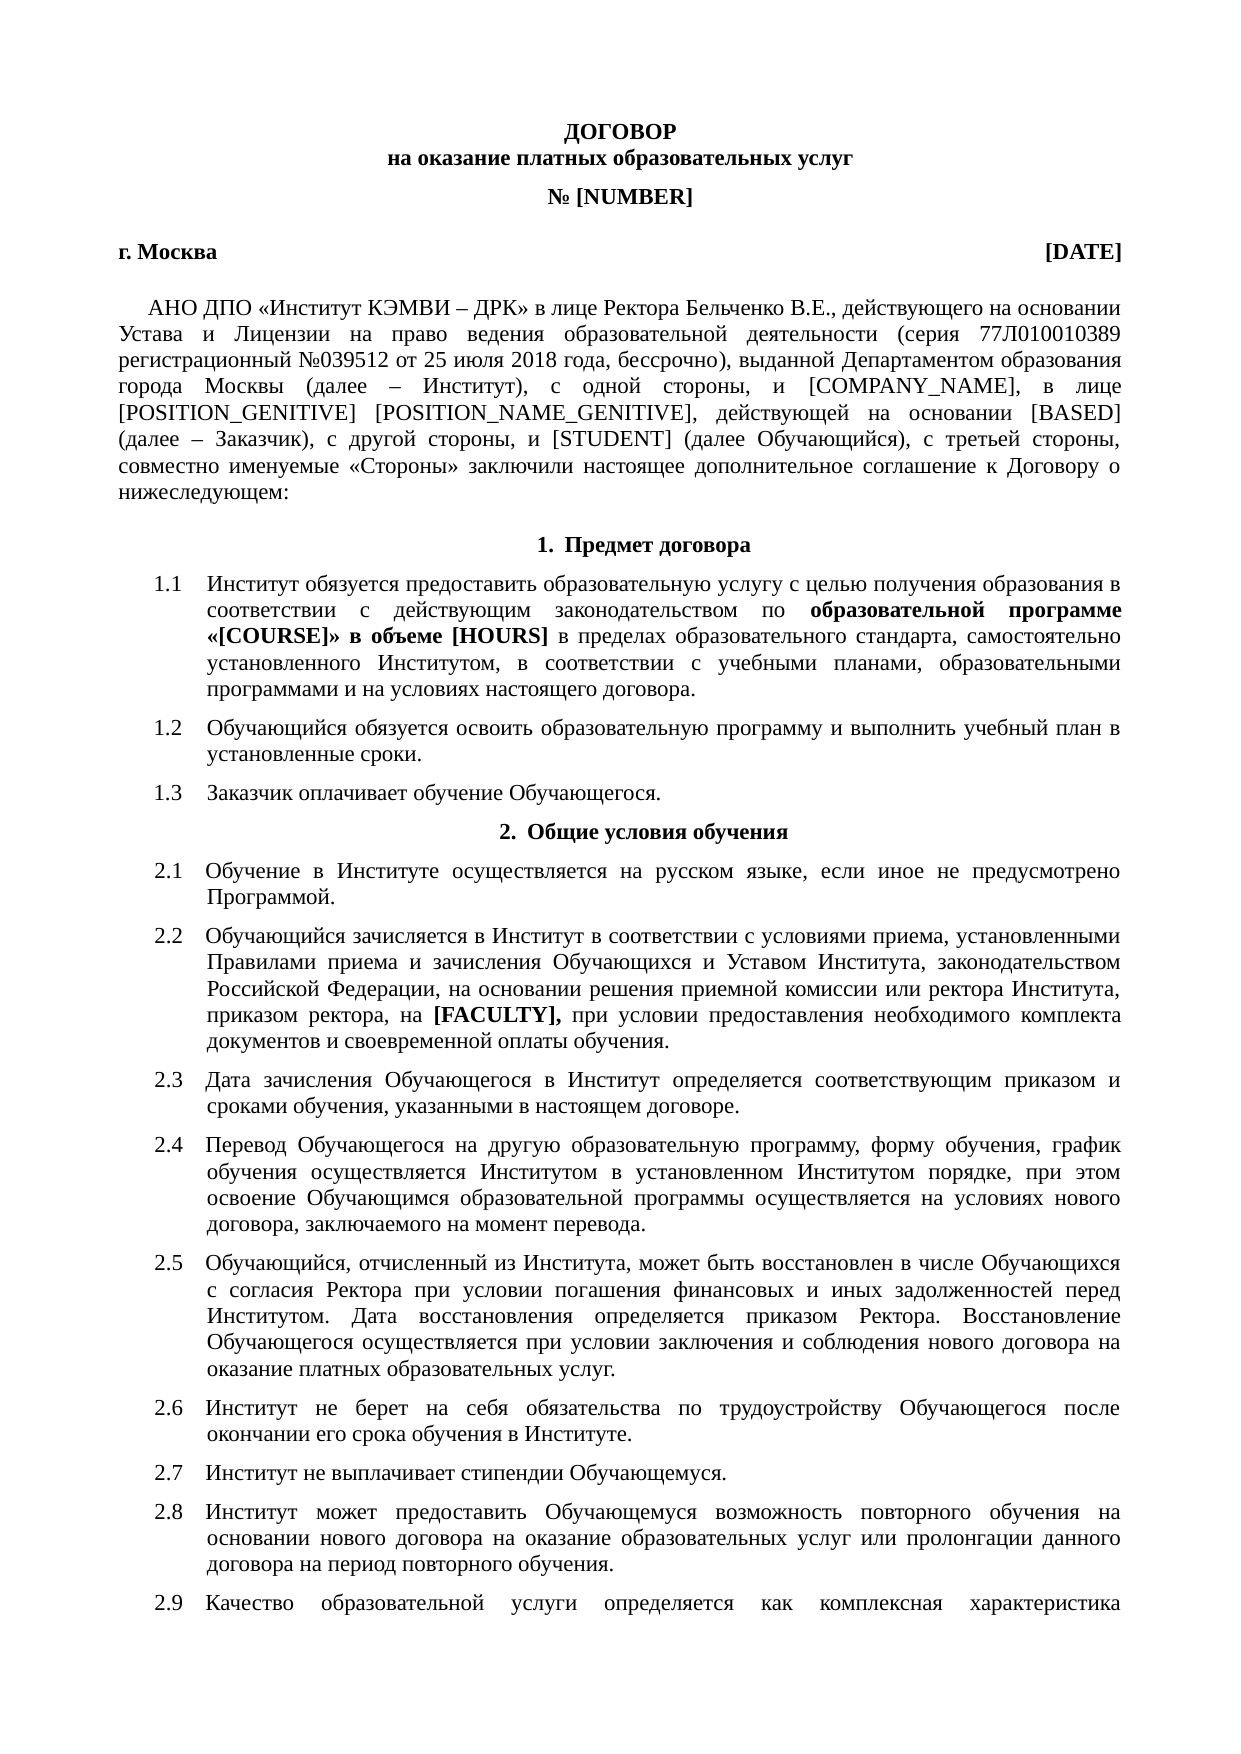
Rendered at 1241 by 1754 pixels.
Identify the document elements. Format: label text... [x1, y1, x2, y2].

list Качество образовательной услуги определяется как комплексная характеристика [148, 1589, 1122, 1616]
table_header г. Москва [118, 239, 620, 265]
list Общие условия обучения [118, 818, 1122, 844]
text на оказание платных образовательных услуг [118, 144, 1122, 171]
text ДОГОВОР [118, 118, 1122, 144]
text № [NUMBER] [118, 183, 1122, 210]
list Дата зачисления Обучающегося в Институт определяется соответствующим приказом и сроками обучения, указанными в настоящем договоре. [148, 1066, 1122, 1119]
list Заказчик оплачивает обучение Обучающегося. [148, 779, 1122, 805]
list Предмет договора [118, 531, 1122, 557]
list Институт не берет на себя обязательства по трудоустройству Обучающегося после окончании его срока обучения в Институте. [148, 1394, 1122, 1446]
text АНО ДПО «Институт КЭМВИ – ДРК» в лице Ректора Бельченко В.Е., действующего на основании Устава и Лицензии на право ведения образовательной деятельности (серия 77Л010010389 регистрационный №039512 от 25 июля 2018 года, бессрочно), выданной Департаментом образования города Москвы (далее – Институт), с одной стороны, и [COMPANY_NAME], в лице [POSITION_GENITIVE] [POSITION_NAME_GENITIVE], действующей на основании [BASED] (далее – Заказчик), с другой стороны, и [STUDENT] (далее Обучающийся), с третьей стороны, совместно именуемые «Стороны» заключили настоящее дополнительное соглашение к Договору о нижеследующем: [118, 293, 1122, 504]
list Обучение в Институте осуществляется на русском языке, если иное не предусмотрено Программой. [148, 857, 1122, 909]
list Перевод Обучающегося на другую образовательную программу, форму обучения, график обучения осуществляется Институтом в установленном Институтом порядке, при этом освоение Обучающимся образовательной программы осуществляется на условиях нового договора, заключаемого на момент перевода. [148, 1131, 1122, 1237]
list Институт может предоставить Обучающемуся возможность повторного обучения на основании нового договора на оказание образовательных услуг или пролонгации данного договора на период повторного обучения. [148, 1498, 1122, 1577]
list Институт обязуется предоставить образовательную услугу с целью получения образования в соответствии с действующим законодательством по образовательной программе «[COURSE]» в объеме [HOURS] в пределах образовательного стандарта, самостоятельно установленного Институтом, в соответствии с учебными планами, образовательными программами и на условиях настоящего договора. [148, 569, 1122, 701]
list Обучающийся обязуется освоить образовательную программу и выполнить учебный план в установленные сроки. [148, 714, 1122, 767]
list Обучающийся зачисляется в Институт в соответствии с условиями приема, установленными Правилами приема и зачисления Обучающихся и Уставом Института, законодательством Российской Федерации, на основании решения приемной комиссии или ректора Института, приказом ректора, на [FACULTY], при условии предоставления необходимого комплекта документов и своевременной оплаты обучения. [148, 922, 1122, 1054]
list Обучающийся, отчисленный из Института, может быть восстановлен в числе Обучающихся с согласия Ректора при условии погашения финансовых и иных задолженностей перед Институтом. Дата восстановления определяется приказом Ректора. Восстановление Обучающегося осуществляется при условии заключения и соблюдения нового договора на оказание платных образовательных услуг. [148, 1249, 1122, 1381]
list Институт не выплачивает стипендии Обучающемуся. [148, 1459, 1122, 1485]
table_header [DATE] [620, 239, 1122, 265]
